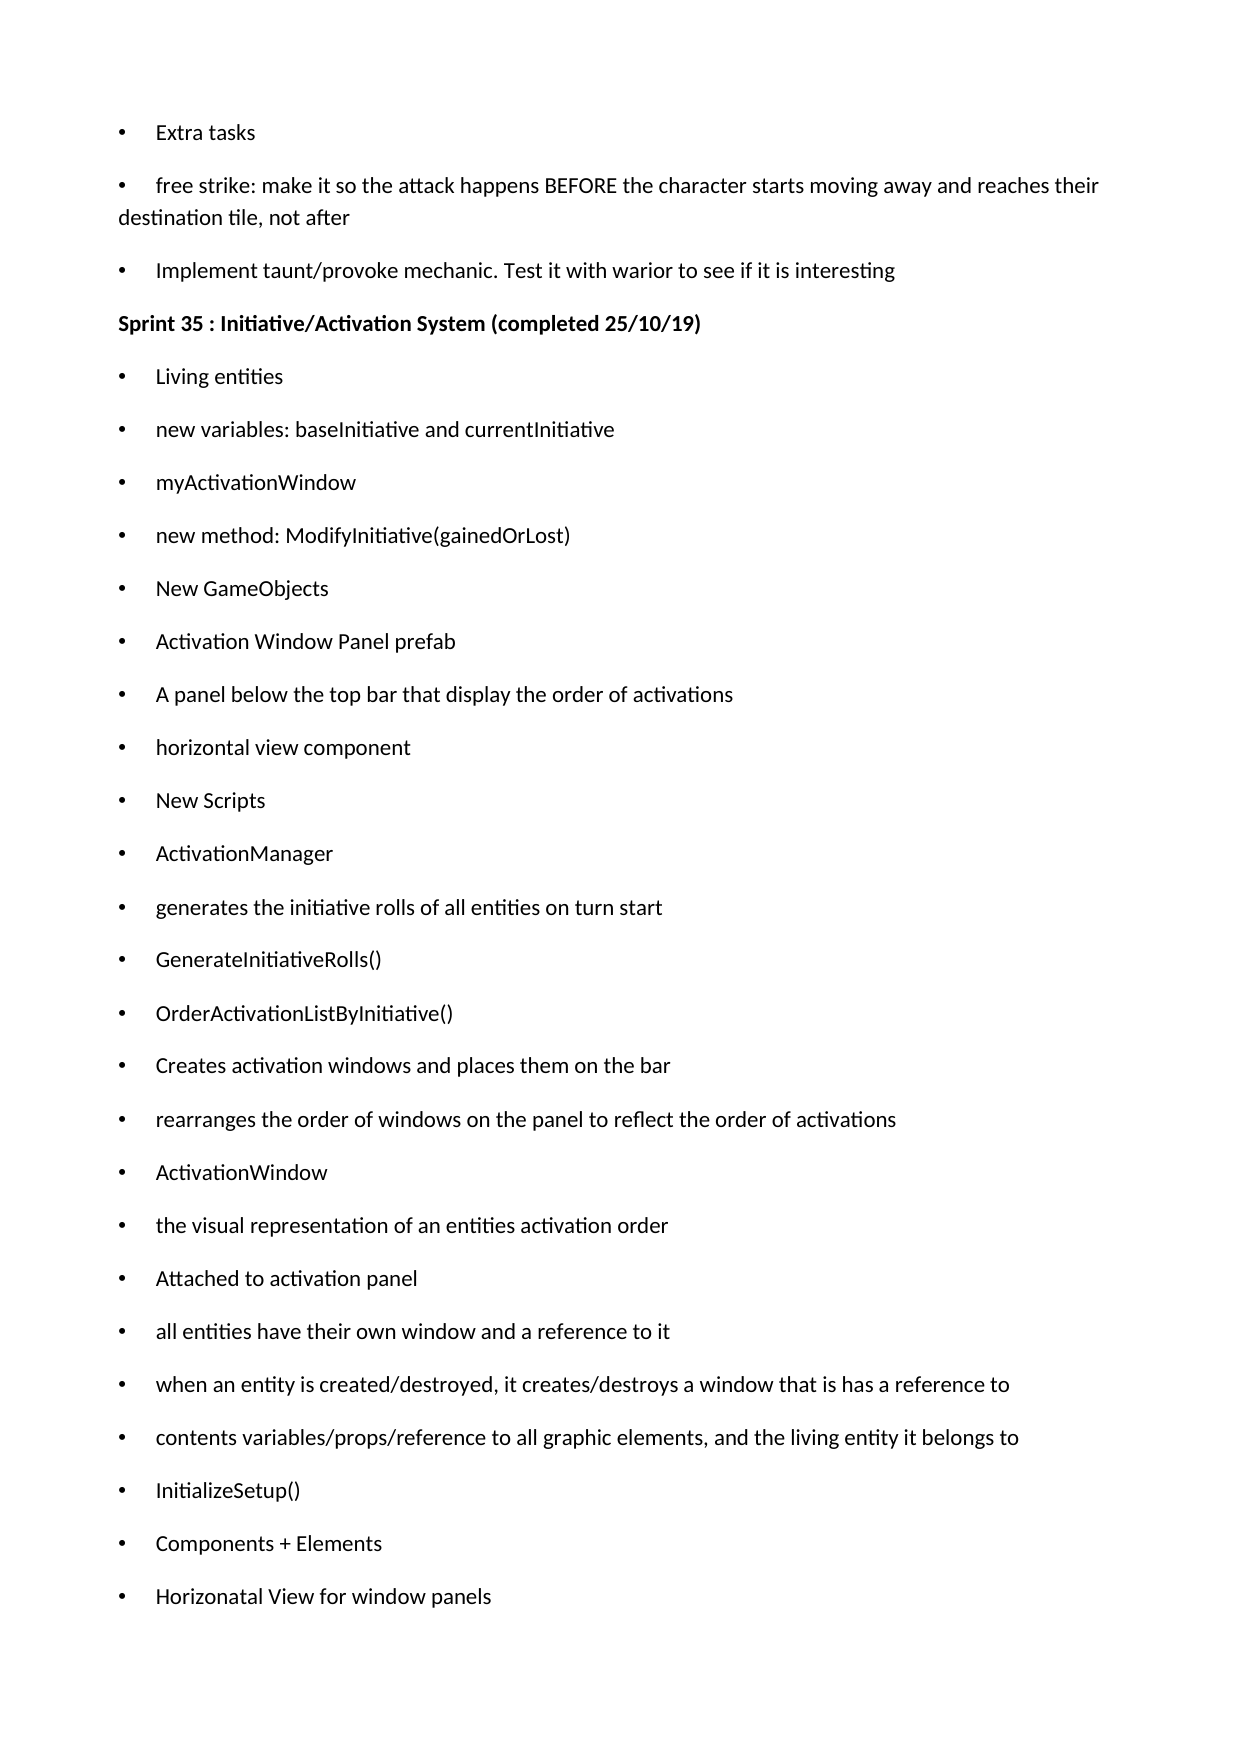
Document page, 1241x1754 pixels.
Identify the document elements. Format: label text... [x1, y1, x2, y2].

list Activation Window Panel prefab [81, 627, 1122, 656]
list all entities have their own window and a reference to it [81, 1317, 1122, 1345]
list generates the initiative rolls of all entities on turn start [81, 893, 1122, 921]
list A panel below the top bar that display the order of activations [81, 681, 1122, 708]
list new variables: baseInitiative and currentInitiative [81, 415, 1122, 443]
list horizontal view component [81, 733, 1122, 762]
list ActivationManager [81, 839, 1122, 868]
list the visual representation of an entities activation order [81, 1211, 1122, 1239]
text Sprint 35 : Initiative/Activation System (completed 25/10/19) [118, 309, 1122, 337]
list myActivationWindow [81, 468, 1122, 496]
list rearranges the order of windows on the panel to reflect the order of activations [81, 1105, 1122, 1133]
list Implement taunt/provoke mechanic. Test it with warior to see if it is interesting [81, 256, 1122, 284]
list OrderActivationListByInitiative() [81, 999, 1122, 1027]
list Living entities [81, 362, 1122, 390]
list new method: ModifyInitiative(gainedOrLost) [81, 521, 1122, 549]
list Extra tasks [81, 118, 1122, 146]
list InitializeSetup() [81, 1476, 1122, 1504]
list Creates activation windows and places them on the bar [81, 1052, 1122, 1080]
list Attached to activation panel [81, 1264, 1122, 1292]
list Horizonatal View for window panels [81, 1582, 1122, 1610]
list free strike: make it so the attack happens BEFORE the character starts moving away and reaches their destination tile, not after [81, 171, 1122, 231]
list New Scripts [81, 787, 1122, 814]
list when an entity is created/destroyed, it creates/destroys a window that is has a reference to [81, 1370, 1122, 1398]
list Components + Elements [81, 1529, 1122, 1557]
list ActivationWindow [81, 1158, 1122, 1186]
list contents variables/props/reference to all graphic elements, and the living entity it belongs to [81, 1423, 1122, 1451]
list New GameObjects [81, 574, 1122, 602]
list GenerateInitiativeRolls() [81, 946, 1122, 974]
